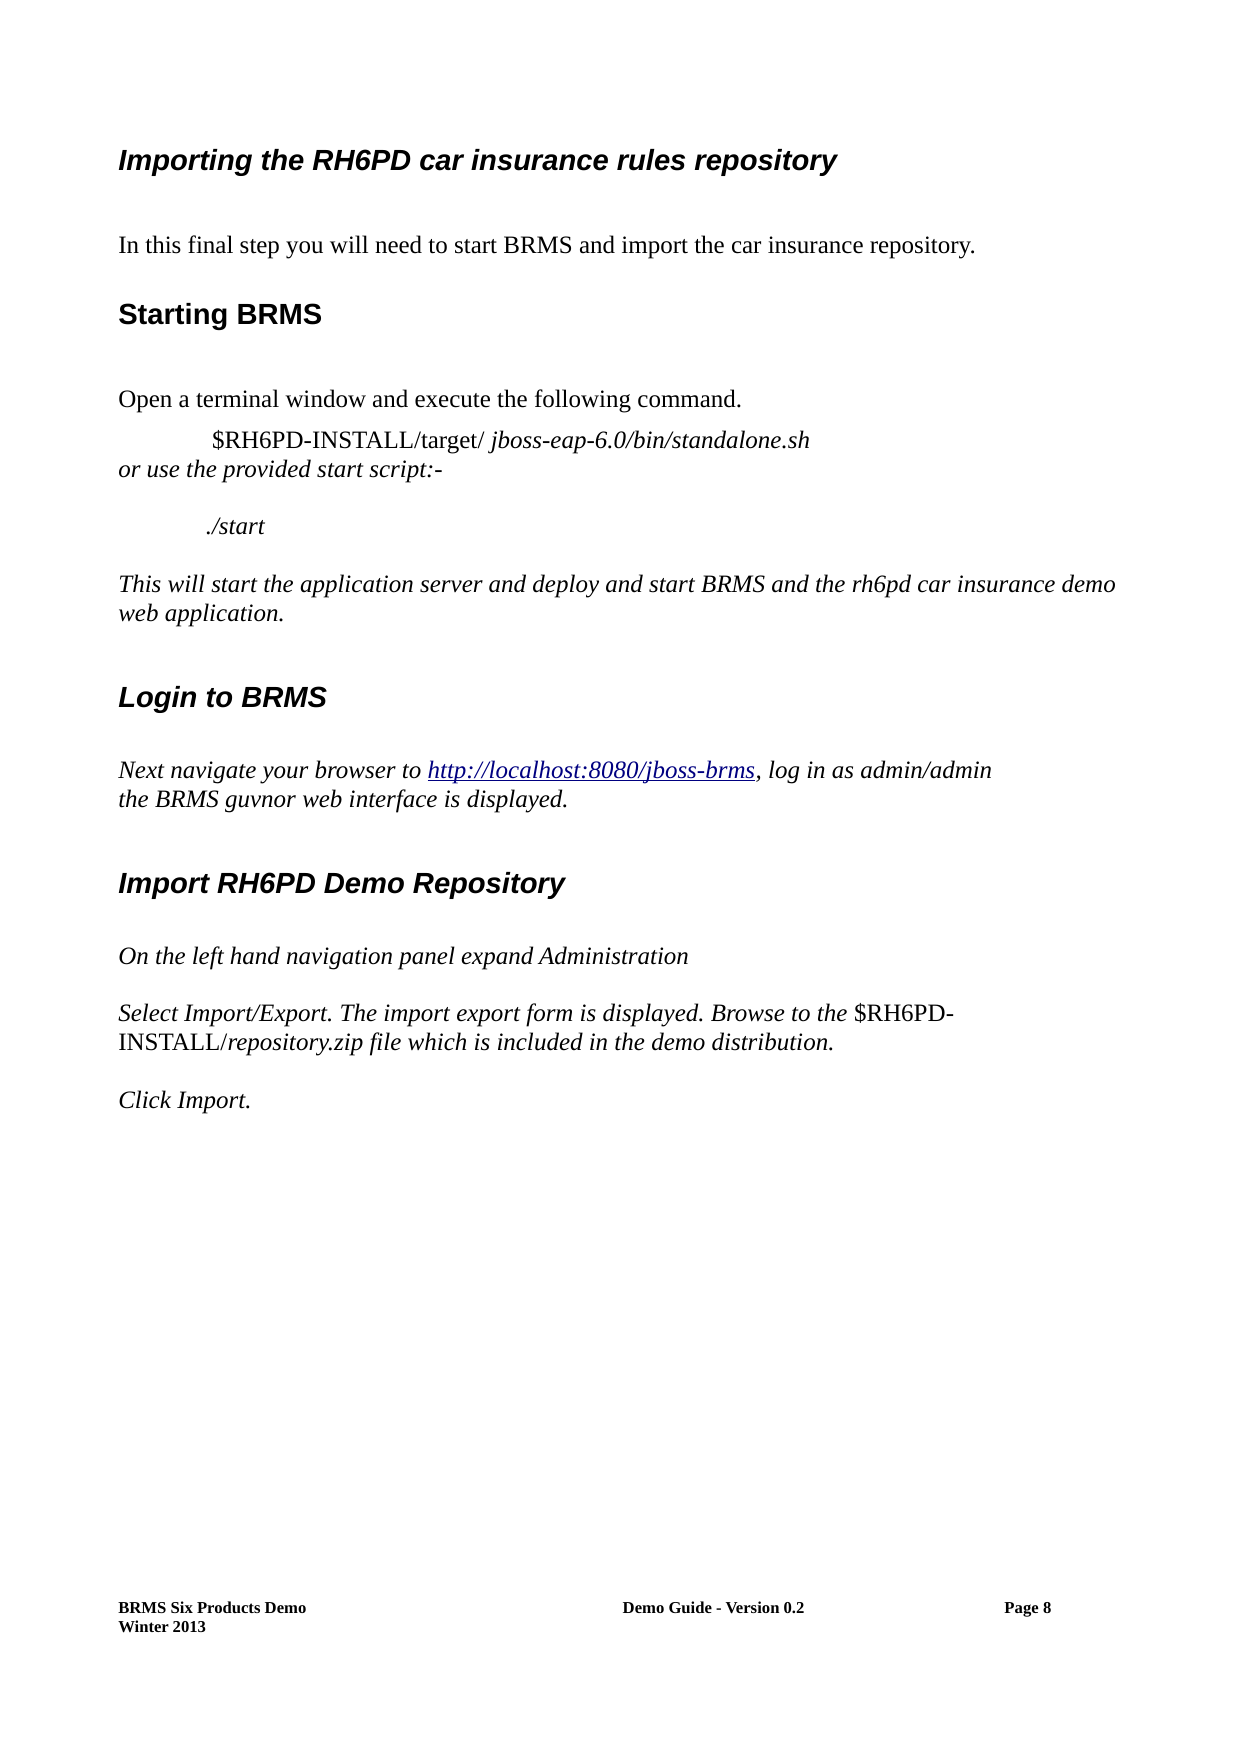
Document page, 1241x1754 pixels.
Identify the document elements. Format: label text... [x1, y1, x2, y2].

text In this final step you will need to start BRMS and import the car insurance repository. [118, 230, 1122, 259]
subtitle Import RH6PD Demo Repository [118, 866, 1122, 900]
text ./start [118, 511, 1122, 540]
text Open a terminal window and execute the following command. [118, 384, 1122, 413]
text On the left hand navigation panel expand Administration [118, 941, 1122, 970]
subtitle Starting BRMS [118, 297, 1122, 330]
subtitle Login to BRMS [118, 680, 1122, 714]
text Click Import. [118, 1085, 1122, 1113]
text the BRMS guvnor web interface is displayed. [118, 784, 1122, 812]
subtitle Importing the RH6PD car insurance rules repository [118, 143, 1122, 177]
text Select Import/Export. The import export form is displayed. Browse to the $RH6PD-INSTALL/repository.zip file which is included in the demo distribution. [118, 998, 1122, 1056]
text $RH6PD-INSTALL/target/ jboss-eap-6.0/bin/standalone.sh [118, 425, 1122, 454]
text Next navigate your browser to http://localhost:8080/jboss-brms, log in as admin/admin [118, 755, 1122, 784]
text This will start the application server and deploy and start BRMS and the rh6pd car insurance demo web application. [118, 569, 1122, 626]
text or use the provided start script:- [118, 454, 1122, 483]
